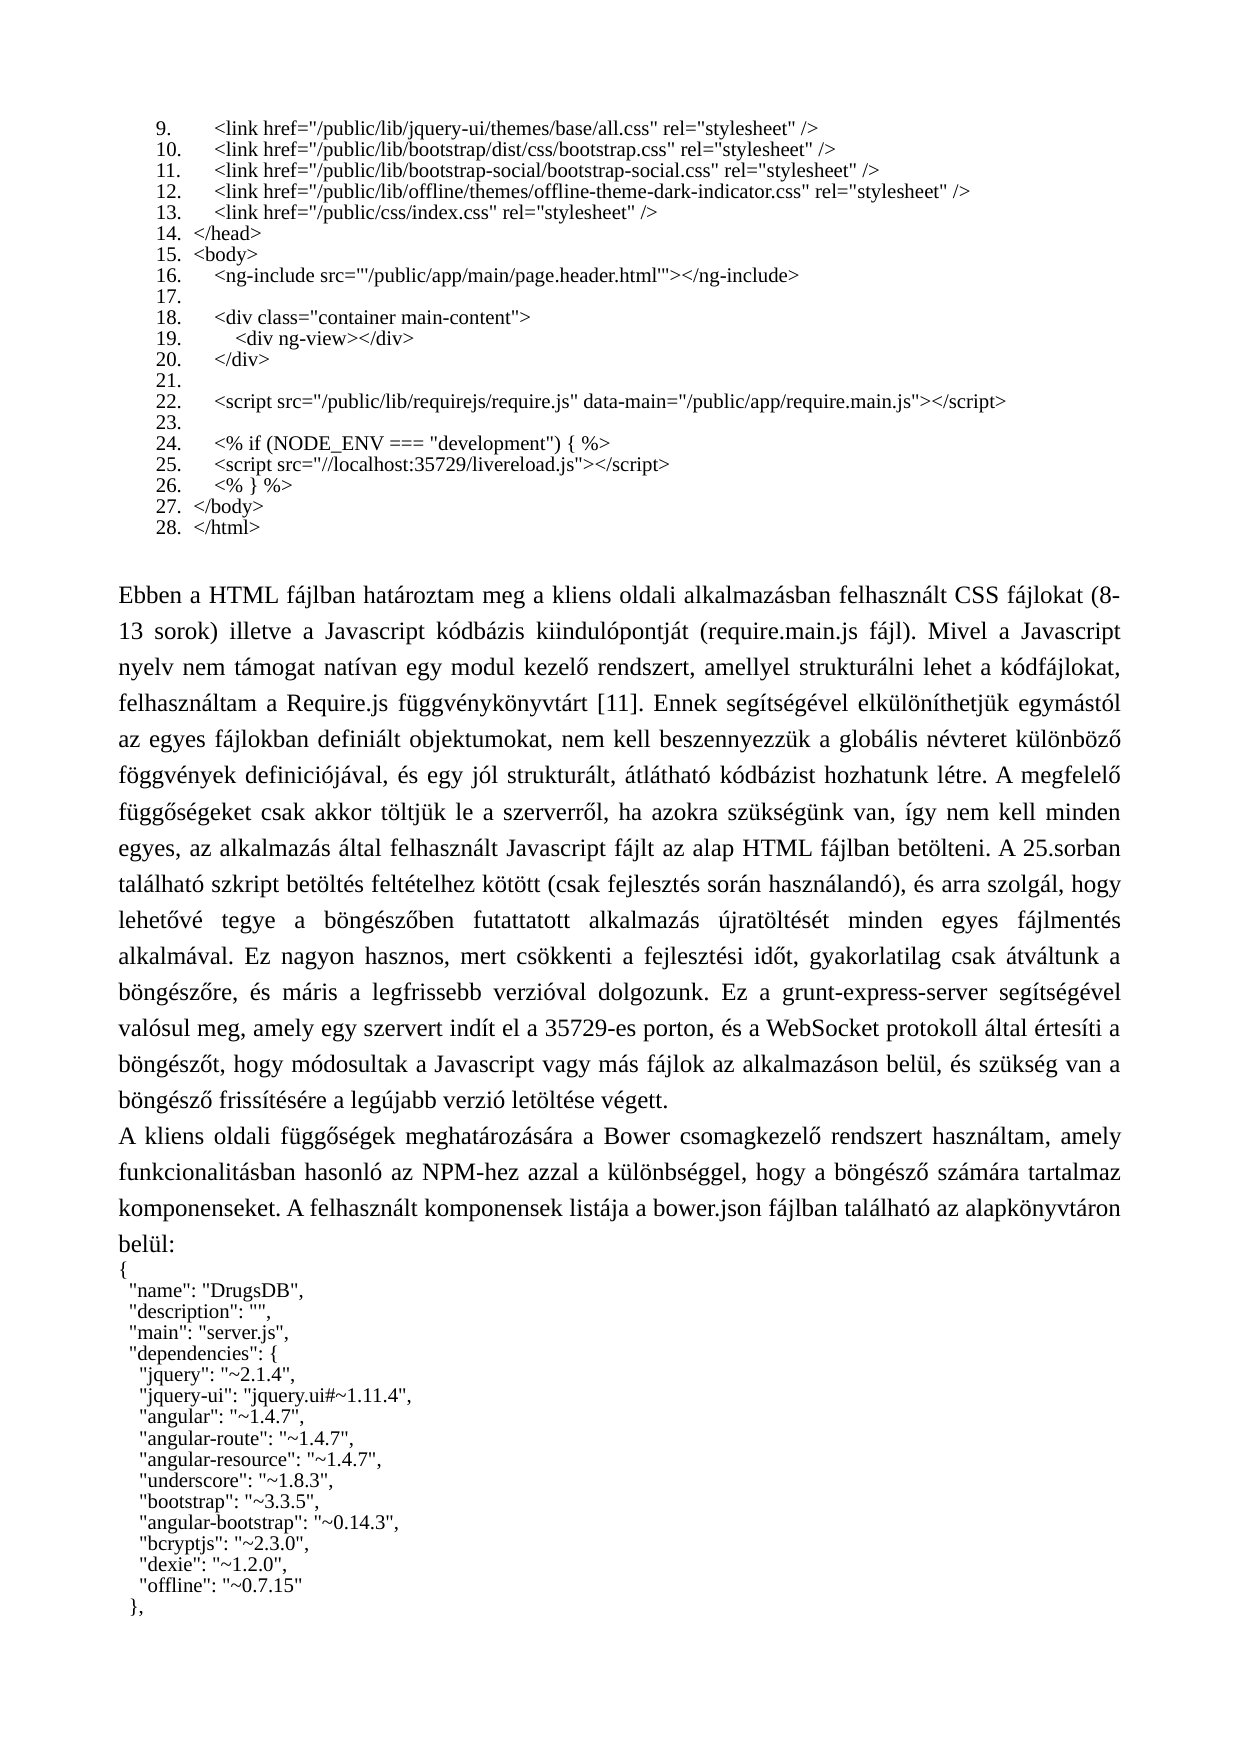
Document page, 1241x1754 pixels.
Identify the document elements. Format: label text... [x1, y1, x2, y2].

text "angular-route": "~1.4.7", [118, 1428, 1122, 1449]
text "dependencies": { [118, 1344, 1122, 1365]
list <script src="//localhost:35729/livereload.js"></script> [156, 455, 1122, 476]
list <link href="/public/lib/jquery-ui/themes/base/all.css" rel="stylesheet" /> [156, 118, 1122, 139]
list <link href="/public/css/index.css" rel="stylesheet" /> [156, 202, 1122, 223]
list <body> [156, 244, 1122, 265]
list <link href="/public/lib/bootstrap-social/bootstrap-social.css" rel="stylesheet" /> [156, 160, 1122, 181]
text "angular-bootstrap": "~0.14.3", [118, 1512, 1122, 1533]
list <% } %> [156, 476, 1122, 497]
text "dexie": "~1.2.0", [118, 1554, 1122, 1575]
list <script src="/public/lib/requirejs/require.js" data-main="/public/app/require.main.js"></script> [156, 392, 1122, 413]
text Ebben a HTML fájlban határoztam meg a kliens oldali alkalmazásban felhasznált CSS fájlokat (8-13 sorok) illetve a Javascript kódbázis kiindulópontját (require.main.js fájl). Mivel a Javascript nyelv nem támogat natívan egy modul kezelő rendszert, amellyel strukturálni lehet a kódfájlokat, felhasználtam a Require.js függvénykönyvtárt [11]. Ennek segítségével elkülöníthetjük egymástól az egyes fájlokban definiált objektumokat, nem kell beszennyezzük a globális névteret különböző föggvények definiciójával, és egy jól strukturált, átlátható kódbázist hozhatunk létre. A megfelelő függőségeket csak akkor töltjük le a szerverről, ha azokra szükségünk van, így nem kell minden egyes, az alkalmazás által felhasznált Javascript fájlt az alap HTML fájlban betölteni. A 25.sorban található szkript betöltés feltételhez kötött (csak fejlesztés során használandó), és arra szolgál, hogy lehetővé tegye a böngészőben futattatott alkalmazás újratöltését minden egyes fájlmentés alkalmával. Ez nagyon hasznos, mert csökkenti a fejlesztési időt, gyakorlatilag csak átváltunk a böngészőre, és máris a legfrissebb verzióval dolgozunk. Ez a grunt-express-server segítségével valósul meg, amely egy szervert indít el a 35729-es porton, és a WebSocket protokoll által értesíti a böngészőt, hogy módosultak a Javascript vagy más fájlok az alkalmazáson belül, és szükség van a böngésző frissítésére a legújabb verzió letöltése végett. [118, 575, 1122, 1116]
text }, [118, 1596, 1122, 1617]
text "name": "DrugsDB", [118, 1281, 1122, 1302]
text "jquery-ui": "jquery.ui#~1.11.4", [118, 1386, 1122, 1407]
list </html> [156, 518, 1122, 539]
list <link href="/public/lib/offline/themes/offline-theme-dark-indicator.css" rel="stylesheet" /> [156, 181, 1122, 202]
text "main": "server.js", [118, 1323, 1122, 1344]
list <% if (NODE_ENV === "development") { %> [156, 434, 1122, 455]
list </div> [156, 349, 1122, 371]
text "angular": "~1.4.7", [118, 1407, 1122, 1428]
text "underscore": "~1.8.3", [118, 1470, 1122, 1491]
text A kliens oldali függőségek meghatározására a Bower csomagkezelő rendszert használtam, amely funkcionalitásban hasonló az NPM-hez azzal a különbséggel, hogy a böngésző számára tartalmaz komponenseket. A felhasznált komponensek listája a bower.json fájlban található az alapkönyvtáron belül: [118, 1116, 1122, 1260]
text "offline": "~0.7.15" [118, 1575, 1122, 1596]
text "bcryptjs": "~2.3.0", [118, 1533, 1122, 1554]
text "angular-resource": "~1.4.7", [118, 1449, 1122, 1470]
list <div ng-view></div> [156, 328, 1122, 349]
text "bootstrap": "~3.3.5", [118, 1491, 1122, 1512]
list <div class="container main-content"> [156, 307, 1122, 328]
list </body> [156, 497, 1122, 518]
list </head> [156, 223, 1122, 244]
text "description": "", [118, 1302, 1122, 1323]
list <link href="/public/lib/bootstrap/dist/css/bootstrap.css" rel="stylesheet" /> [156, 139, 1122, 160]
text "jquery": "~2.1.4", [118, 1365, 1122, 1386]
text { [118, 1260, 1122, 1281]
list <ng-include src="'/public/app/main/page.header.html'"></ng-include> [156, 265, 1122, 286]
